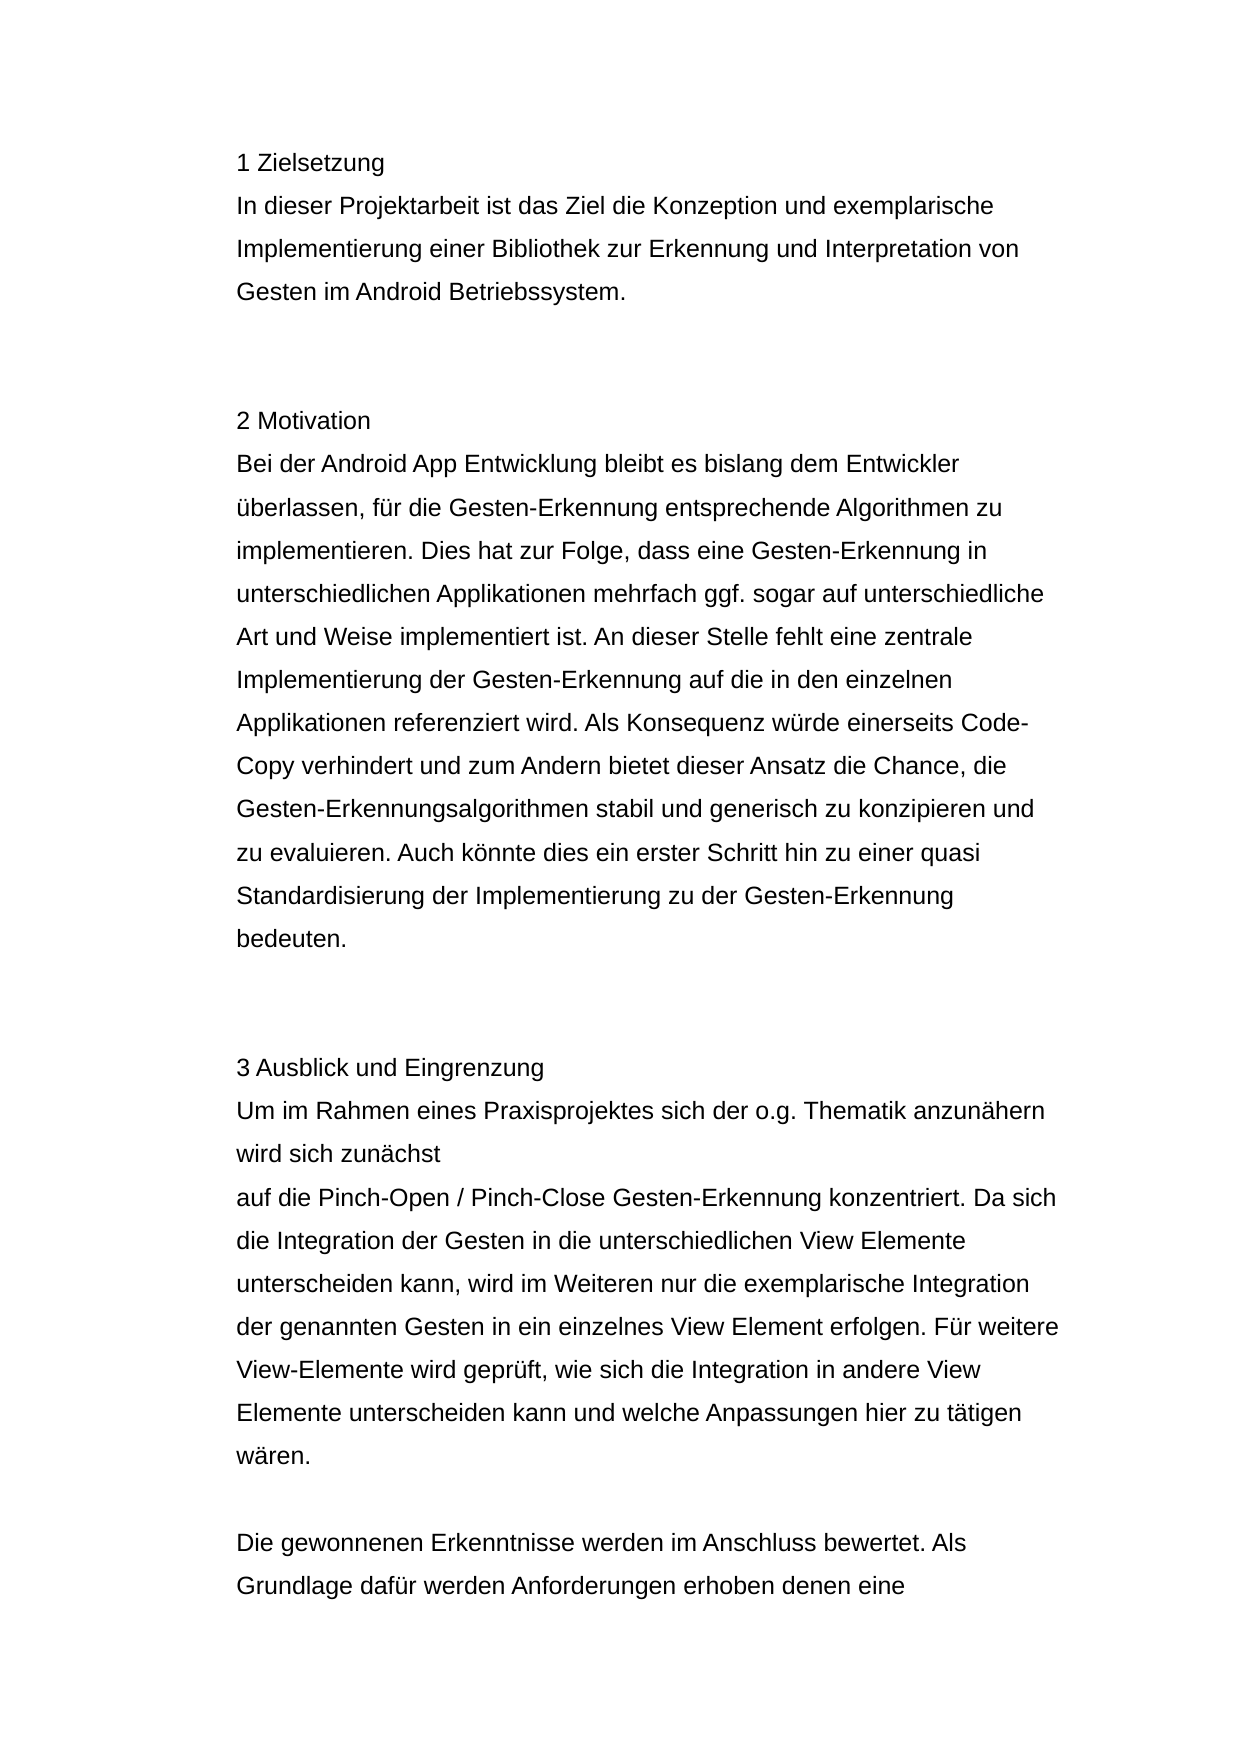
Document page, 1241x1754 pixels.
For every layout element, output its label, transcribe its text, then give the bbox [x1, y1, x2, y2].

text Um im Rahmen eines Praxisprojektes sich der o.g. Thematik anzunähern wird sich zunächst [236, 1096, 1063, 1168]
text Bei der Android App Entwicklung bleibt es bislang dem Entwickler überlassen, für die Gesten-Erkennung entsprechende Algorithmen zu implementieren. Dies hat zur Folge, dass eine Gesten-Erkennung in unterschiedlichen Applikationen mehrfach ggf. sogar auf unterschiedliche Art und Weise implementiert ist. An dieser Stelle fehlt eine zentrale Implementierung der Gesten-Erkennung auf die in den einzelnen Applikationen referenziert wird. Als Konsequenz würde einerseits Code-Copy verhindert und zum Andern bietet dieser Ansatz die Chance, die Gesten-Erkennungsalgorithmen stabil und generisch zu konzipieren und zu evaluieren. Auch könnte dies ein erster Schritt hin zu einer quasi Standardisierung der Implementierung zu der Gesten-Erkennung bedeuten. [236, 449, 1063, 953]
text auf die Pinch-Open / Pinch-Close Gesten-Erkennung konzentriert. Da sich die Integration der Gesten in die unterschiedlichen View Elemente unterscheiden kann, wird im Weiteren nur die exemplarische Integration der genannten Gesten in ein einzelnes View Element erfolgen. Für weitere View-Elemente wird geprüft, wie sich die Integration in andere View Elemente unterscheiden kann und welche Anpassungen hier zu tätigen wären. [236, 1183, 1063, 1470]
text 2 Motivation [236, 406, 1063, 435]
text 1 Zielsetzung [236, 148, 1063, 176]
text 3 Ausblick und Eingrenzung [236, 1053, 1063, 1082]
text Die gewonnenen Erkenntnisse werden im Anschluss bewertet. Als Grundlage dafür werden Anforderungen erhoben denen eine [236, 1528, 1063, 1599]
text In dieser Projektarbeit ist das Ziel die Konzeption und exemplarische Implementierung einer Bibliothek zur Erkennung und Interpretation von Gesten im Android Betriebssystem. [236, 191, 1063, 306]
